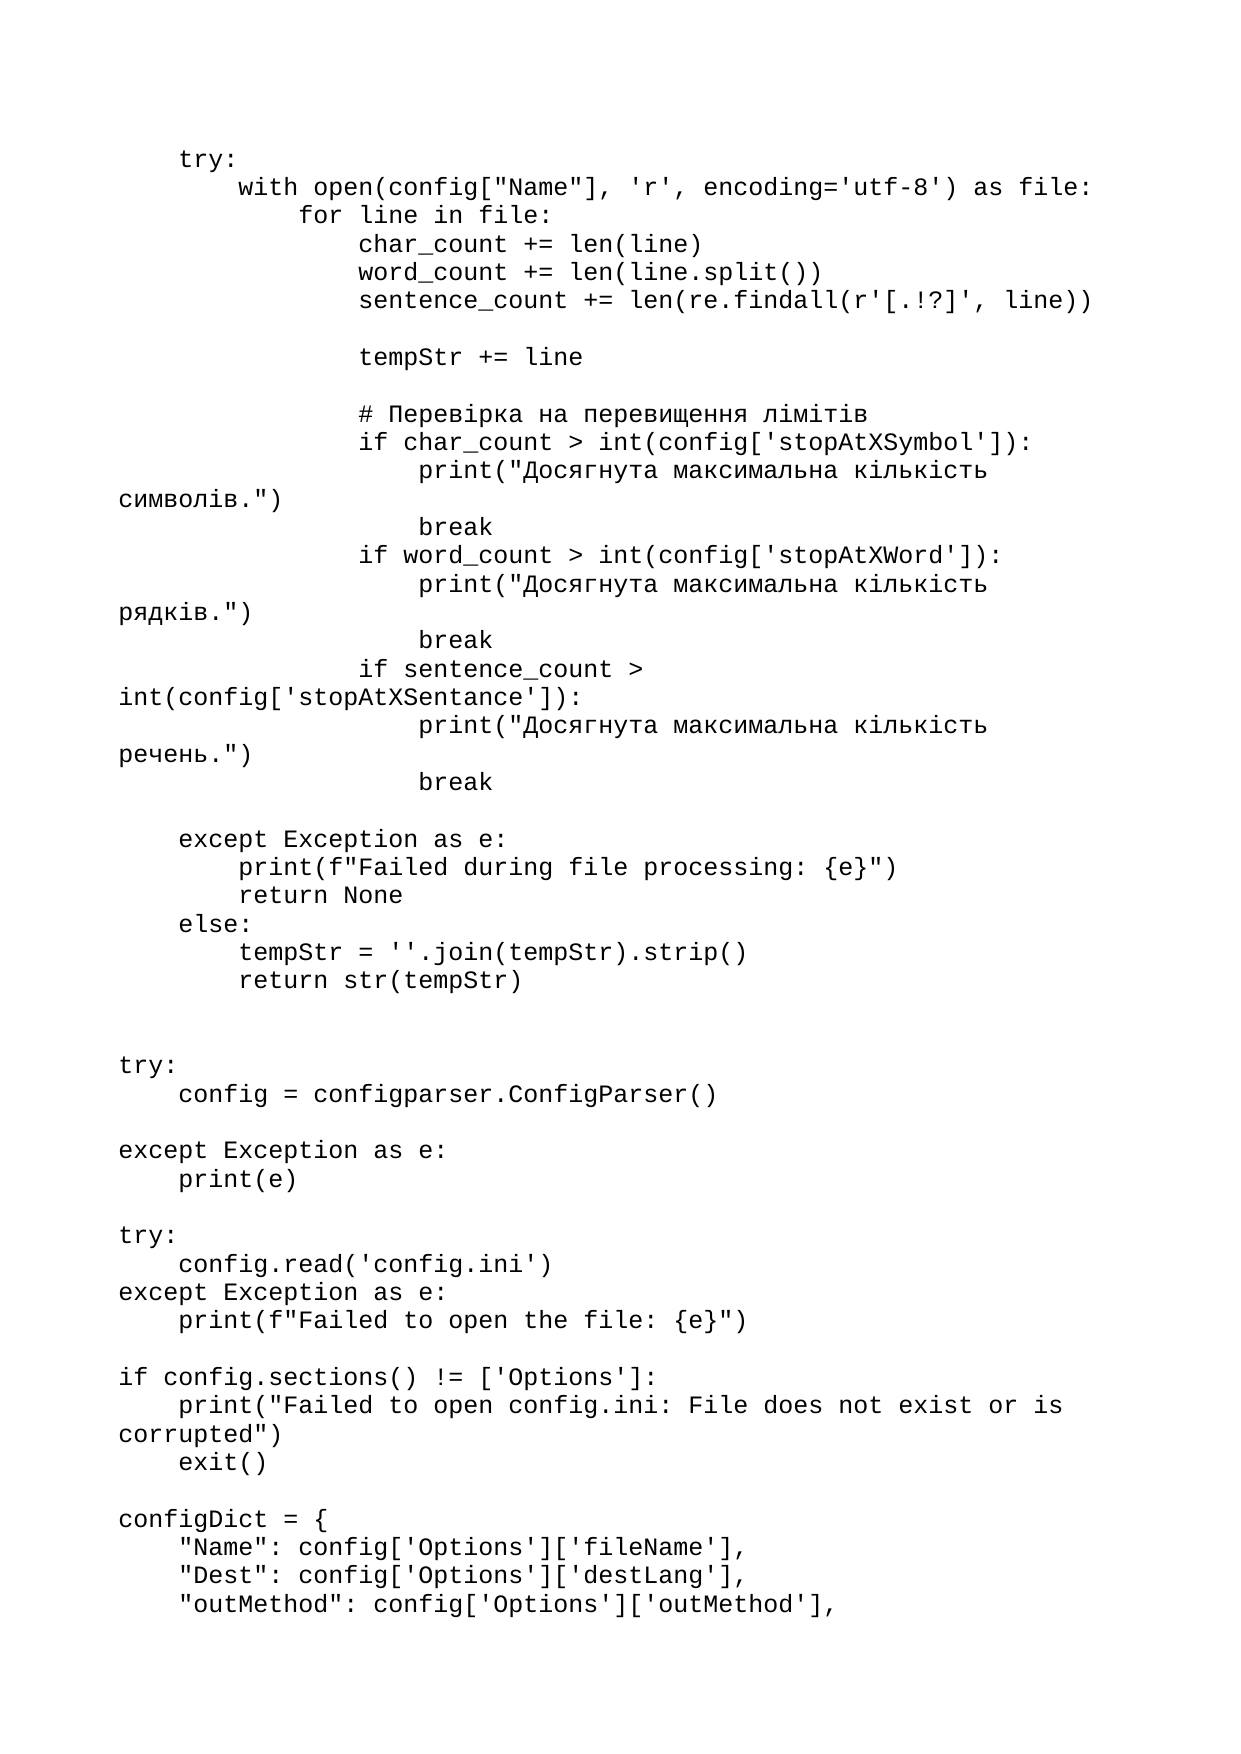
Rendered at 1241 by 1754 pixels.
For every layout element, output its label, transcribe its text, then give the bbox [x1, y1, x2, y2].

text "outMethod": config['Options']['outMethod'], [118, 1591, 1122, 1620]
text try: [118, 1223, 1122, 1251]
text break [118, 628, 1122, 656]
text tempStr = ''.join(tempStr).strip() [118, 940, 1122, 968]
text print("Досягнута максимальна кількість символів.") [118, 458, 1122, 515]
text sentence_count += len(re.findall(r'[.!?]', line)) [118, 288, 1122, 316]
text "Name": config['Options']['fileName'], [118, 1535, 1122, 1563]
text config.read('config.ini') [118, 1251, 1122, 1280]
text if sentence_count > int(config['stopAtXSentance']): [118, 656, 1122, 713]
text configDict = { [118, 1506, 1122, 1535]
text "Dest": config['Options']['destLang'], [118, 1563, 1122, 1591]
text char_count += len(line) [118, 231, 1122, 260]
text try: [118, 1053, 1122, 1081]
text with open(config["Name"], 'r', encoding='utf-8') as file: [118, 175, 1122, 203]
text except Exception as e: [118, 1138, 1122, 1166]
text break [118, 515, 1122, 543]
text print("Досягнута максимальна кількість рядків.") [118, 571, 1122, 628]
text print("Досягнута максимальна кількість речень.") [118, 713, 1122, 770]
text except Exception as e: [118, 826, 1122, 855]
text word_count += len(line.split()) [118, 260, 1122, 288]
text except Exception as e: [118, 1280, 1122, 1308]
text return str(tempStr) [118, 968, 1122, 996]
text else: [118, 911, 1122, 940]
text exit() [118, 1450, 1122, 1478]
text # Перевірка на перевищення лімітів [118, 401, 1122, 430]
text try: [118, 146, 1122, 175]
text tempStr += line [118, 345, 1122, 373]
text print(e) [118, 1166, 1122, 1195]
text if word_count > int(config['stopAtXWord']): [118, 543, 1122, 571]
text print("Failed to open config.ini: File does not exist or is corrupted") [118, 1393, 1122, 1450]
text for line in file: [118, 203, 1122, 231]
text config = configparser.ConfigParser() [118, 1081, 1122, 1110]
text print(f"Failed during file processing: {e}") [118, 855, 1122, 883]
text return None [118, 883, 1122, 911]
text if char_count > int(config['stopAtXSymbol']): [118, 430, 1122, 458]
text print(f"Failed to open the file: {e}") [118, 1308, 1122, 1336]
text if config.sections() != ['Options']: [118, 1365, 1122, 1393]
text break [118, 770, 1122, 798]
